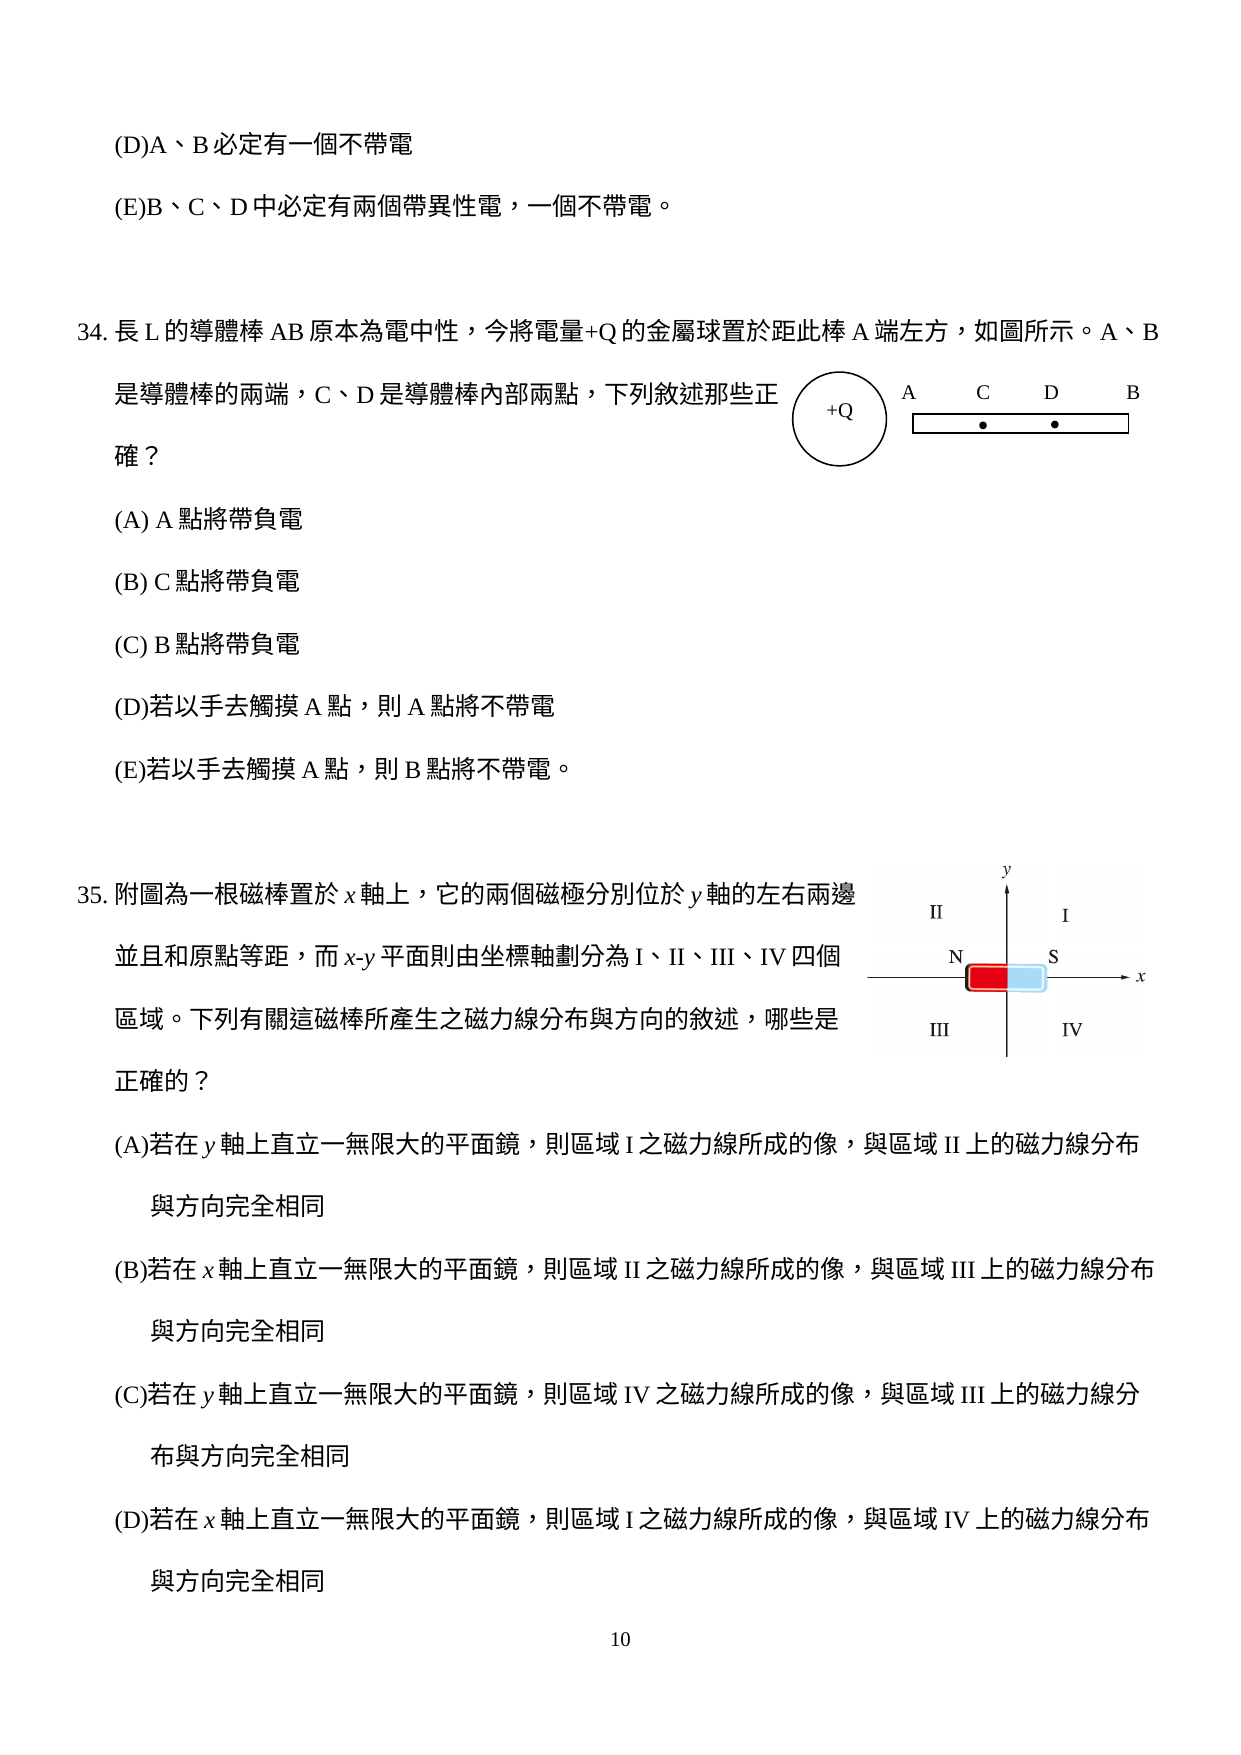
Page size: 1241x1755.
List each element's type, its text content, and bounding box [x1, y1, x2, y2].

text (B)若在x軸上直立一無限大的平面鏡，則區域II之磁力線所成的像，與區域III上的磁力線分布與方向完全相同 [114, 1226, 1163, 1351]
list 附圖為一根磁棒置於x軸上，它的兩個磁極分別位於y軸的左右兩邊並且和原點等距，而x-y平面則由坐標軸劃分為I、II、III、IV四個區域。下列有關這磁棒所產生之磁力線分布與方向的敘述，哪些是正確的？ [77, 851, 1163, 1101]
list (D)A、B必定有一個不帶電 (E)B、C、D中必定有兩個帶異性電，一個不帶電。 [77, 101, 1163, 226]
text (D)若在x軸上直立一無限大的平面鏡，則區域I之磁力線所成的像，與區域IV上的磁力線分布與方向完全相同 [114, 1476, 1163, 1601]
text (A)若在y軸上直立一無限大的平面鏡，則區域I之磁力線所成的像，與區域II上的磁力線分布與方向完全相同 [114, 1101, 1163, 1226]
text (C)若在y軸上直立一無限大的平面鏡，則區域IV之磁力線所成的像，與區域III上的磁力線分布與方向完全相同 [114, 1351, 1163, 1476]
list 長L的導體棒AB原本為電中性，今將電量+Q的金屬球置於距此棒A端左方，如圖所示。A、B是導體棒的兩端，C、D是導體棒內部兩點，下列敘述那些正確？ (A) A點將帶負電 (B) C點將帶負電 (C) B點將帶負電 (D)若以手去觸摸A點，則A點將不帶電 (E)若以手去觸摸A點，則B點將不帶電。 [77, 288, 1163, 788]
